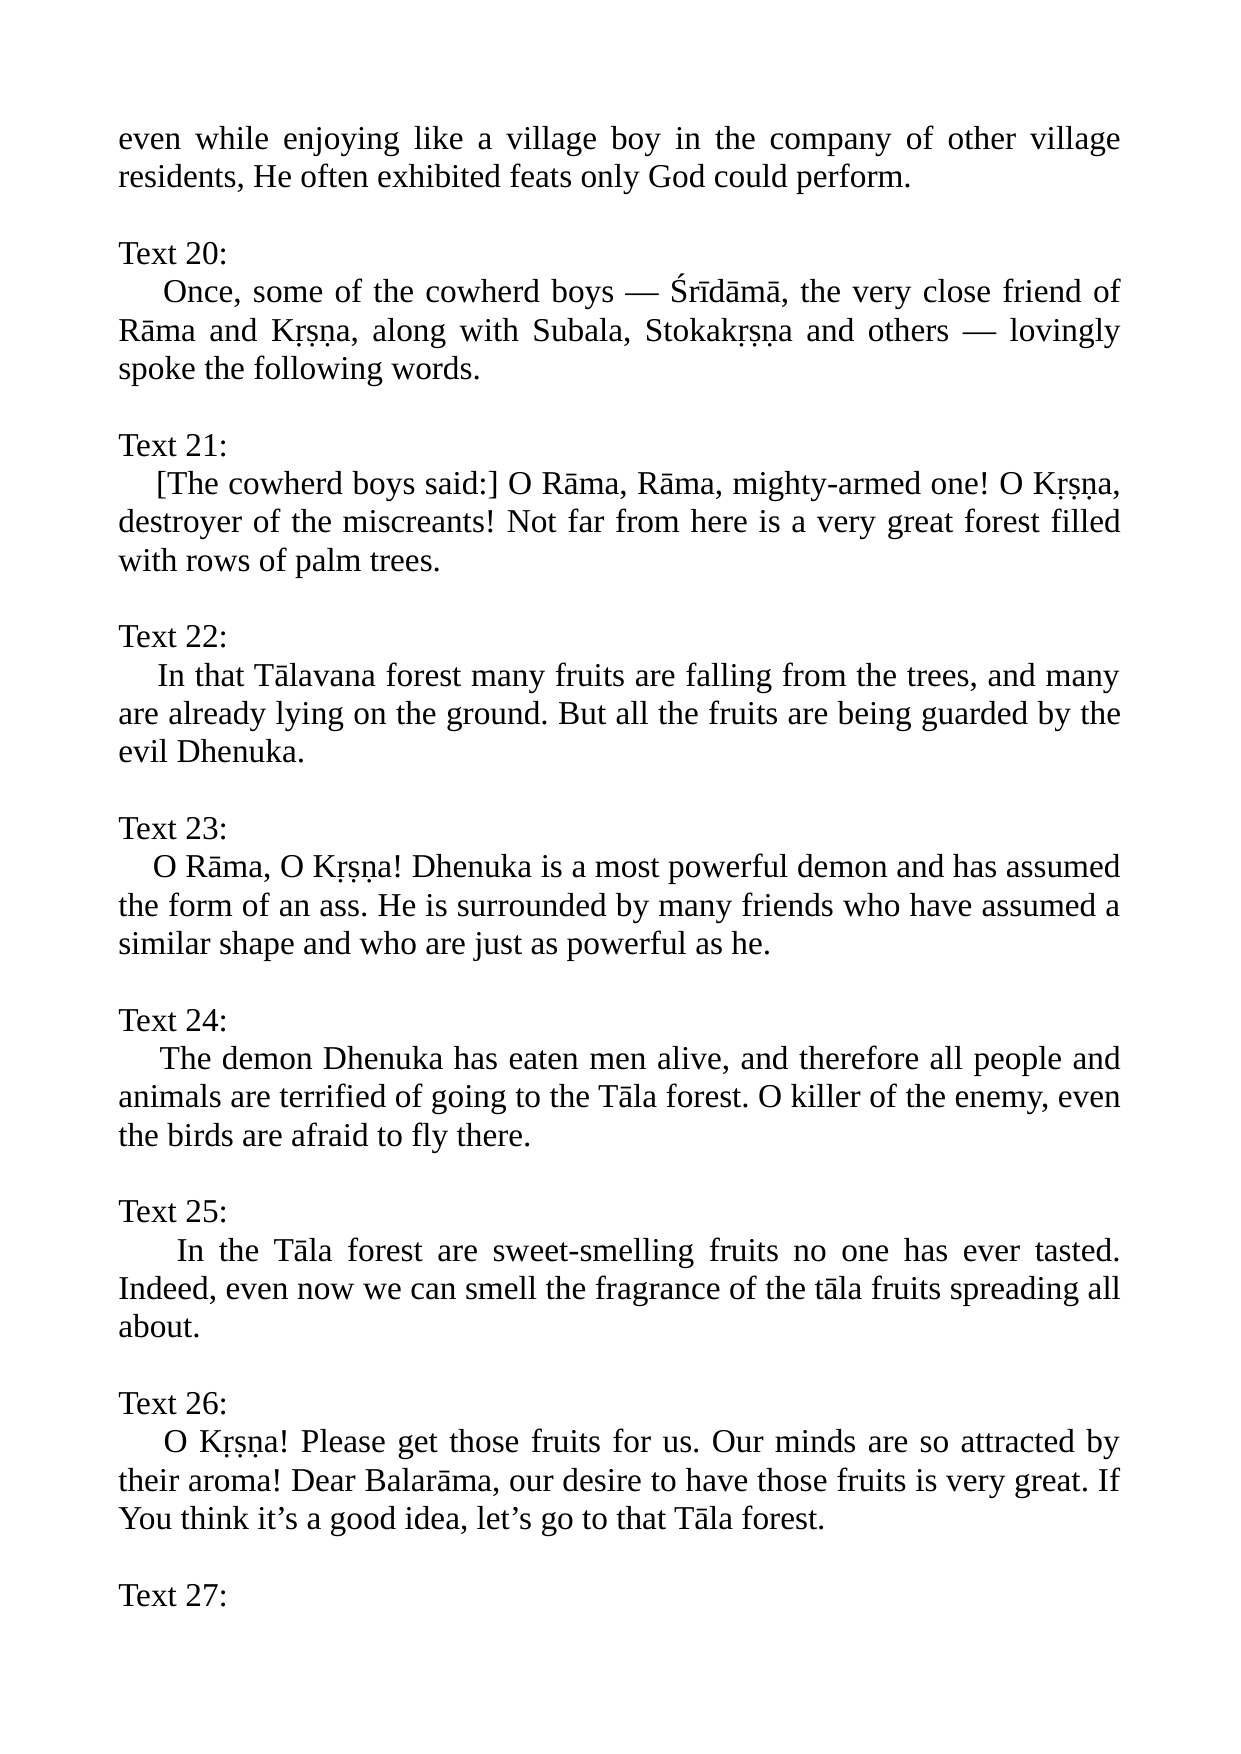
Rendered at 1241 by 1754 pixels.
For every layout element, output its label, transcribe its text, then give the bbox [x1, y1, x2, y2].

text Once, some of the cowherd boys — Śrīdāmā, the very close friend of Rāma and Kṛṣṇa, along with Subala, Stokakṛṣṇa and others — lovingly spoke the following words. [118, 271, 1122, 386]
text In that Tālavana forest many fruits are falling from the trees, and many are already lying on the ground. But all the fruits are being guarded by the evil Dhenuka. [118, 655, 1122, 770]
text Text 23: [118, 808, 1122, 846]
text In the Tāla forest are sweet-smelling fruits no one has ever tasted. Indeed, even now we can smell the fragrance of the tāla fruits spreading all about. [118, 1230, 1122, 1345]
text Text 22: [118, 616, 1122, 655]
text The demon Dhenuka has eaten men alive, and therefore all people and animals are terrified of going to the Tāla forest. O killer of the enemy, even the birds are afraid to fly there. [118, 1038, 1122, 1153]
text O Rāma, O Kṛṣṇa! Dhenuka is a most powerful demon and has assumed the form of an ass. He is surrounded by many friends who have assumed a similar shape and who are just as powerful as he. [118, 846, 1122, 961]
text Text 24: [118, 1000, 1122, 1038]
text Text 26: [118, 1383, 1122, 1421]
text even while enjoying like a village boy in the company of other village residents, He often exhibited feats only God could perform. [118, 118, 1122, 195]
text Text 25: [118, 1191, 1122, 1230]
text Text 20: [118, 233, 1122, 271]
text [The cowherd boys said:] O Rāma, Rāma, mighty-armed one! O Kṛṣṇa, destroyer of the miscreants! Not far from here is a very great forest filled with rows of palm trees. [118, 463, 1122, 578]
text Text 21: [118, 425, 1122, 463]
text O Kṛṣṇa! Please get those fruits for us. Our minds are so attracted by their aroma! Dear Balarāma, our desire to have those fruits is very great. If You think it’s a good idea, let’s go to that Tāla forest. [118, 1421, 1122, 1536]
text Text 27: [118, 1575, 1122, 1613]
